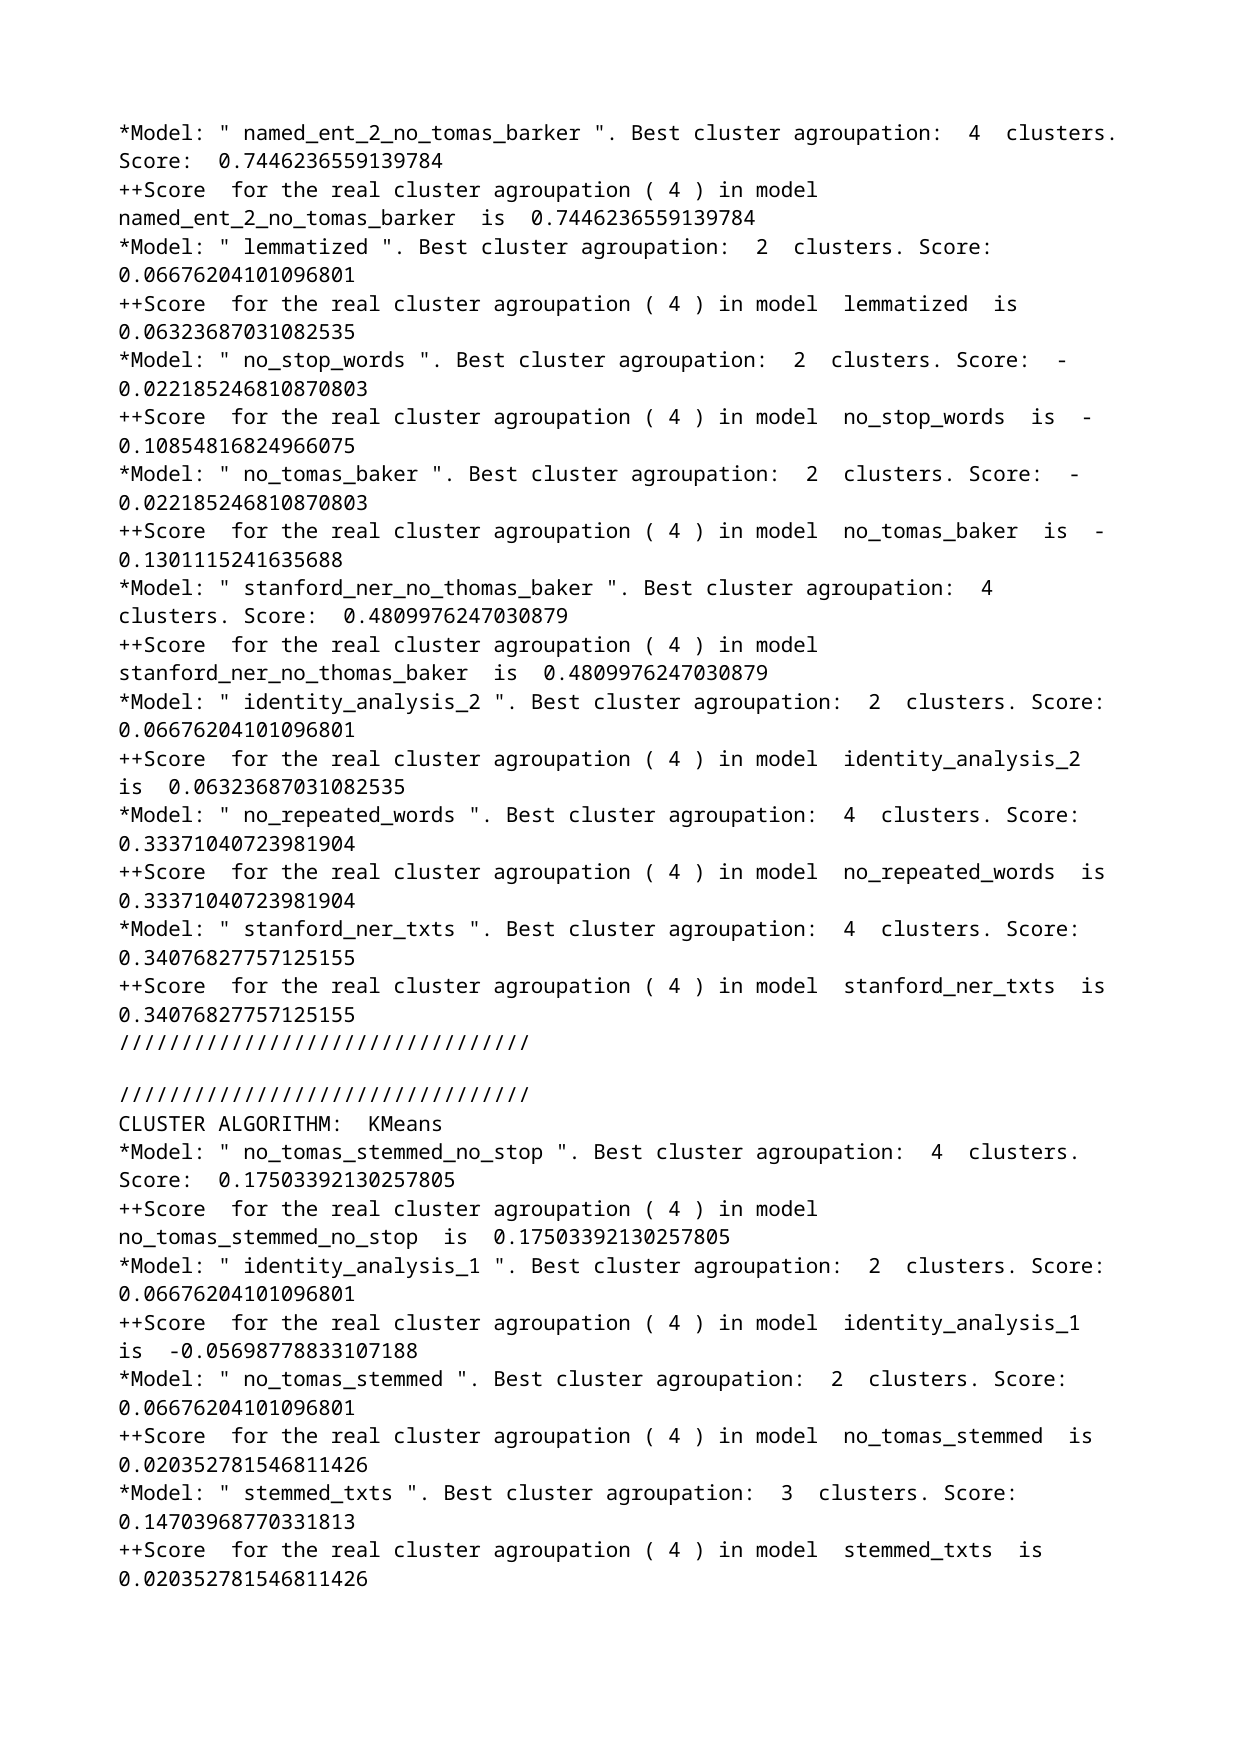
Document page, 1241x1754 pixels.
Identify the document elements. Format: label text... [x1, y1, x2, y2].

text ++Score for the real cluster agroupation ( 4 ) in model no_tomas_stemmed_no_stop is 0.17503392130257805 [118, 1194, 1122, 1251]
text ++Score for the real cluster agroupation ( 4 ) in model stanford_ner_no_thomas_baker is 0.4809976247030879 [118, 630, 1122, 687]
text *Model: " identity_analysis_2 ". Best cluster agroupation: 2 clusters. Score: 0.06676204101096801 [118, 687, 1122, 744]
text ///////////////////////////////// [118, 1028, 1122, 1057]
text *Model: " stanford_ner_no_thomas_baker ". Best cluster agroupation: 4 clusters. Score: 0.4809976247030879 [118, 573, 1122, 630]
text *Model: " stemmed_txts ". Best cluster agroupation: 3 clusters. Score: 0.14703968770331813 [118, 1478, 1122, 1535]
text ++Score for the real cluster agroupation ( 4 ) in model lemmatized is 0.06323687031082535 [118, 289, 1122, 346]
text *Model: " no_repeated_words ". Best cluster agroupation: 4 clusters. Score: 0.33371040723981904 [118, 801, 1122, 857]
text *Model: " no_stop_words ". Best cluster agroupation: 2 clusters. Score: -0.022185246810870803 [118, 346, 1122, 402]
text ++Score for the real cluster agroupation ( 4 ) in model no_stop_words is -0.10854816824966075 [118, 402, 1122, 459]
text ++Score for the real cluster agroupation ( 4 ) in model stemmed_txts is 0.020352781546811426 [118, 1535, 1122, 1592]
text *Model: " lemmatized ". Best cluster agroupation: 2 clusters. Score: 0.06676204101096801 [118, 232, 1122, 289]
text *Model: " no_tomas_stemmed_no_stop ". Best cluster agroupation: 4 clusters. Score: 0.17503392130257805 [118, 1137, 1122, 1194]
text ++Score for the real cluster agroupation ( 4 ) in model named_ent_2_no_tomas_barker is 0.7446236559139784 [118, 175, 1122, 232]
text *Model: " no_tomas_baker ". Best cluster agroupation: 2 clusters. Score: -0.022185246810870803 [118, 459, 1122, 516]
text *Model: " identity_analysis_1 ". Best cluster agroupation: 2 clusters. Score: 0.06676204101096801 [118, 1251, 1122, 1308]
text *Model: " stanford_ner_txts ". Best cluster agroupation: 4 clusters. Score: 0.34076827757125155 [118, 914, 1122, 971]
text ++Score for the real cluster agroupation ( 4 ) in model stanford_ner_txts is 0.34076827757125155 [118, 971, 1122, 1028]
text ++Score for the real cluster agroupation ( 4 ) in model no_repeated_words is 0.33371040723981904 [118, 857, 1122, 914]
text ///////////////////////////////// [118, 1080, 1122, 1109]
text *Model: " no_tomas_stemmed ". Best cluster agroupation: 2 clusters. Score: 0.06676204101096801 [118, 1364, 1122, 1421]
text CLUSTER ALGORITHM: KMeans [118, 1109, 1122, 1137]
text *Model: " named_ent_2_no_tomas_barker ". Best cluster agroupation: 4 clusters. Score: 0.7446236559139784 [118, 118, 1122, 175]
text ++Score for the real cluster agroupation ( 4 ) in model no_tomas_baker is -0.1301115241635688 [118, 516, 1122, 573]
text ++Score for the real cluster agroupation ( 4 ) in model identity_analysis_2 is 0.06323687031082535 [118, 744, 1122, 801]
text ++Score for the real cluster agroupation ( 4 ) in model identity_analysis_1 is -0.05698778833107188 [118, 1308, 1122, 1364]
text ++Score for the real cluster agroupation ( 4 ) in model no_tomas_stemmed is 0.020352781546811426 [118, 1421, 1122, 1478]
